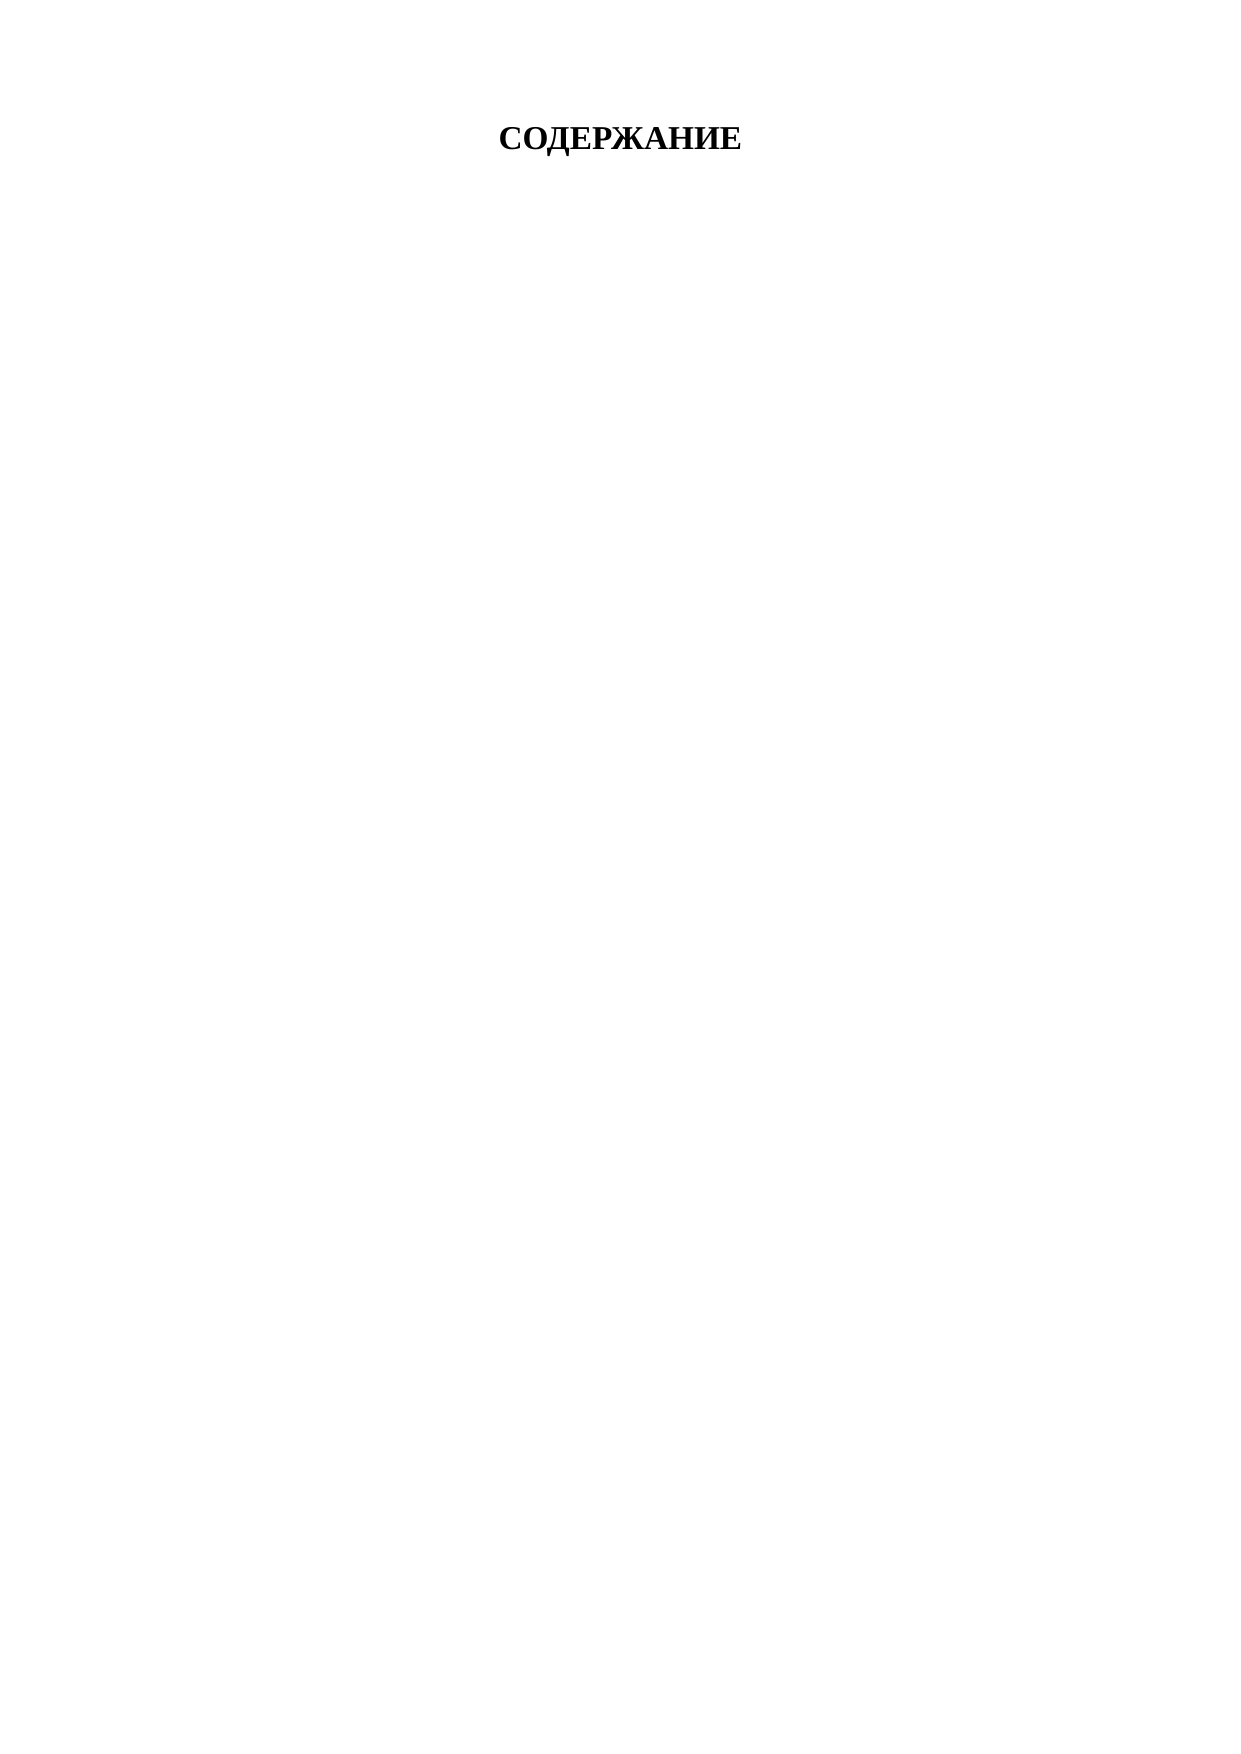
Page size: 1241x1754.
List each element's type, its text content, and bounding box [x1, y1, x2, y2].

text СОДЕРЖАНИЕ [118, 118, 1122, 156]
